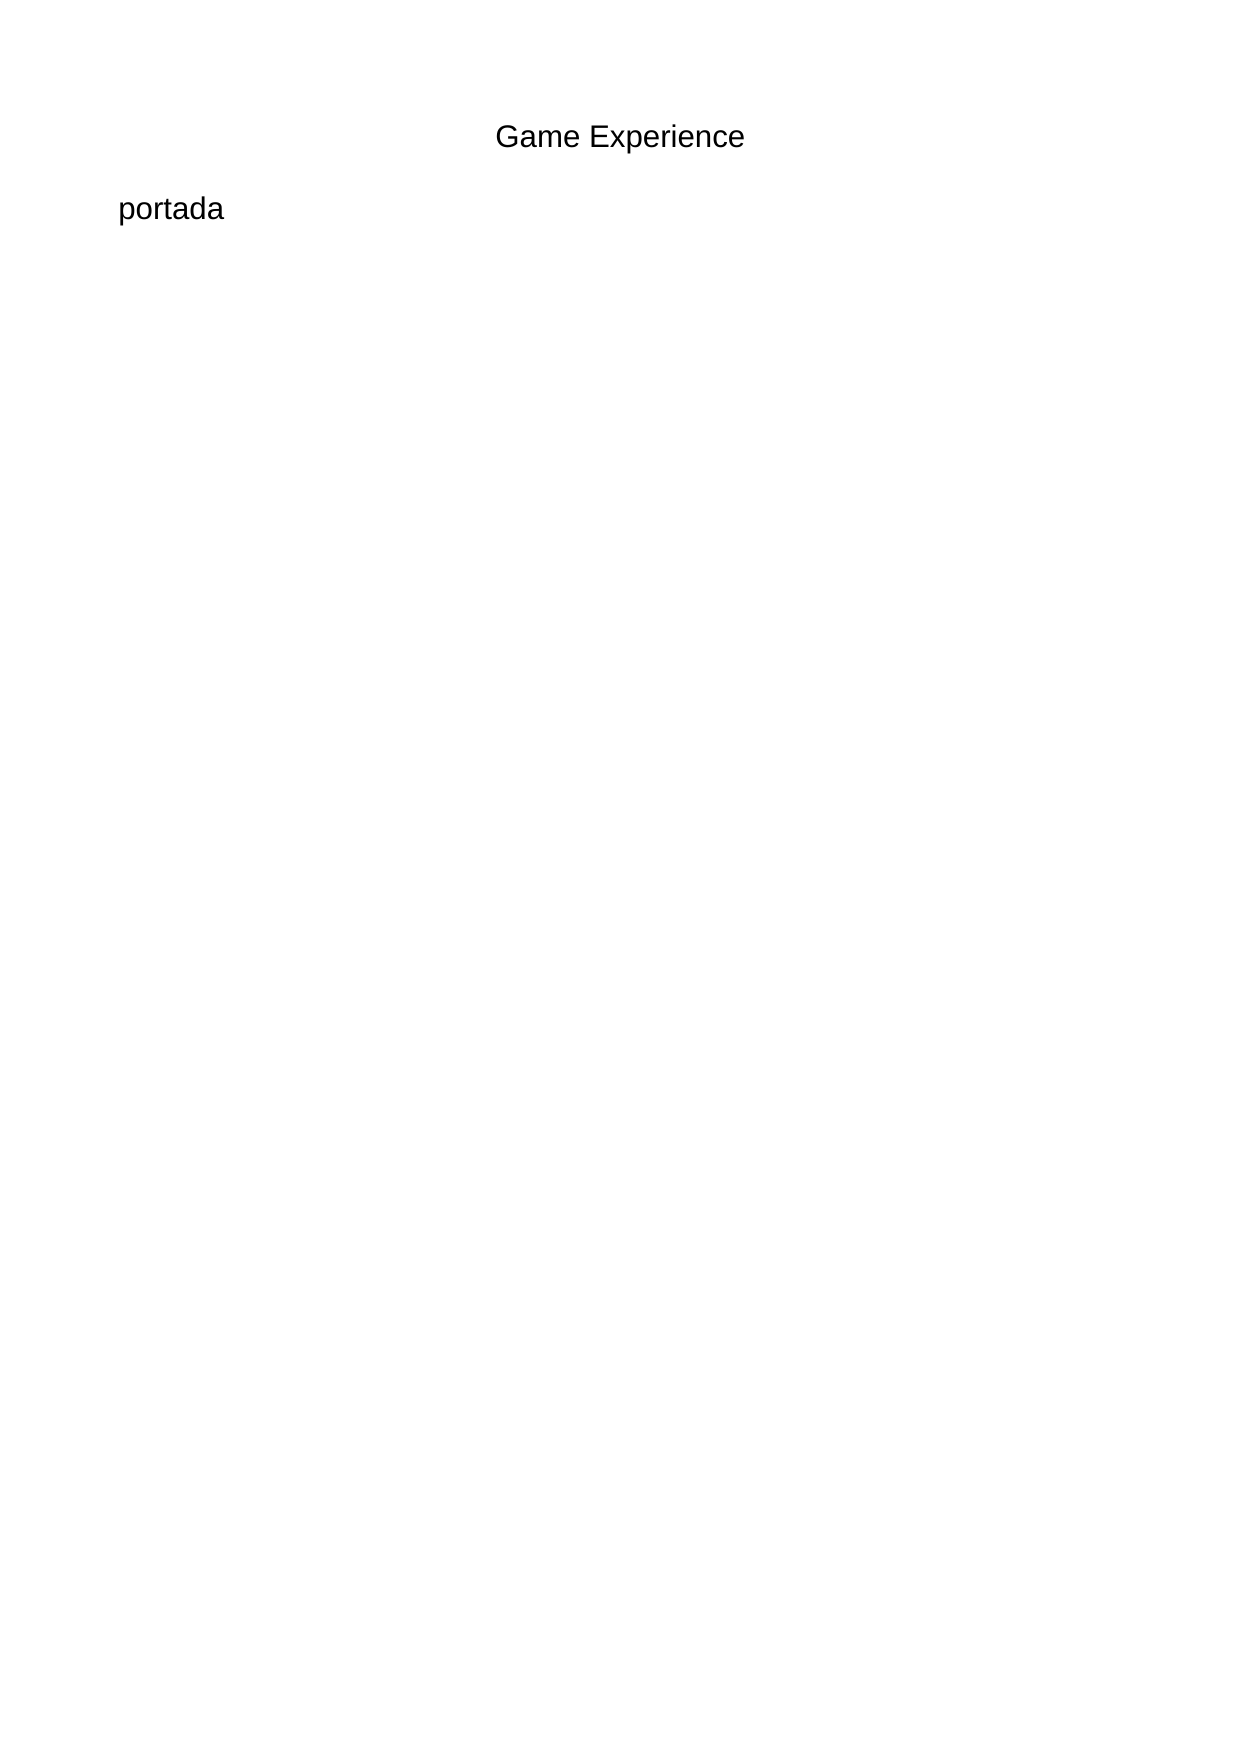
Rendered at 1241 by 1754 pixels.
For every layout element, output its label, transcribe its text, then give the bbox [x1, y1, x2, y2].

text Game Experience [118, 118, 1122, 154]
text portada [118, 190, 1122, 226]
